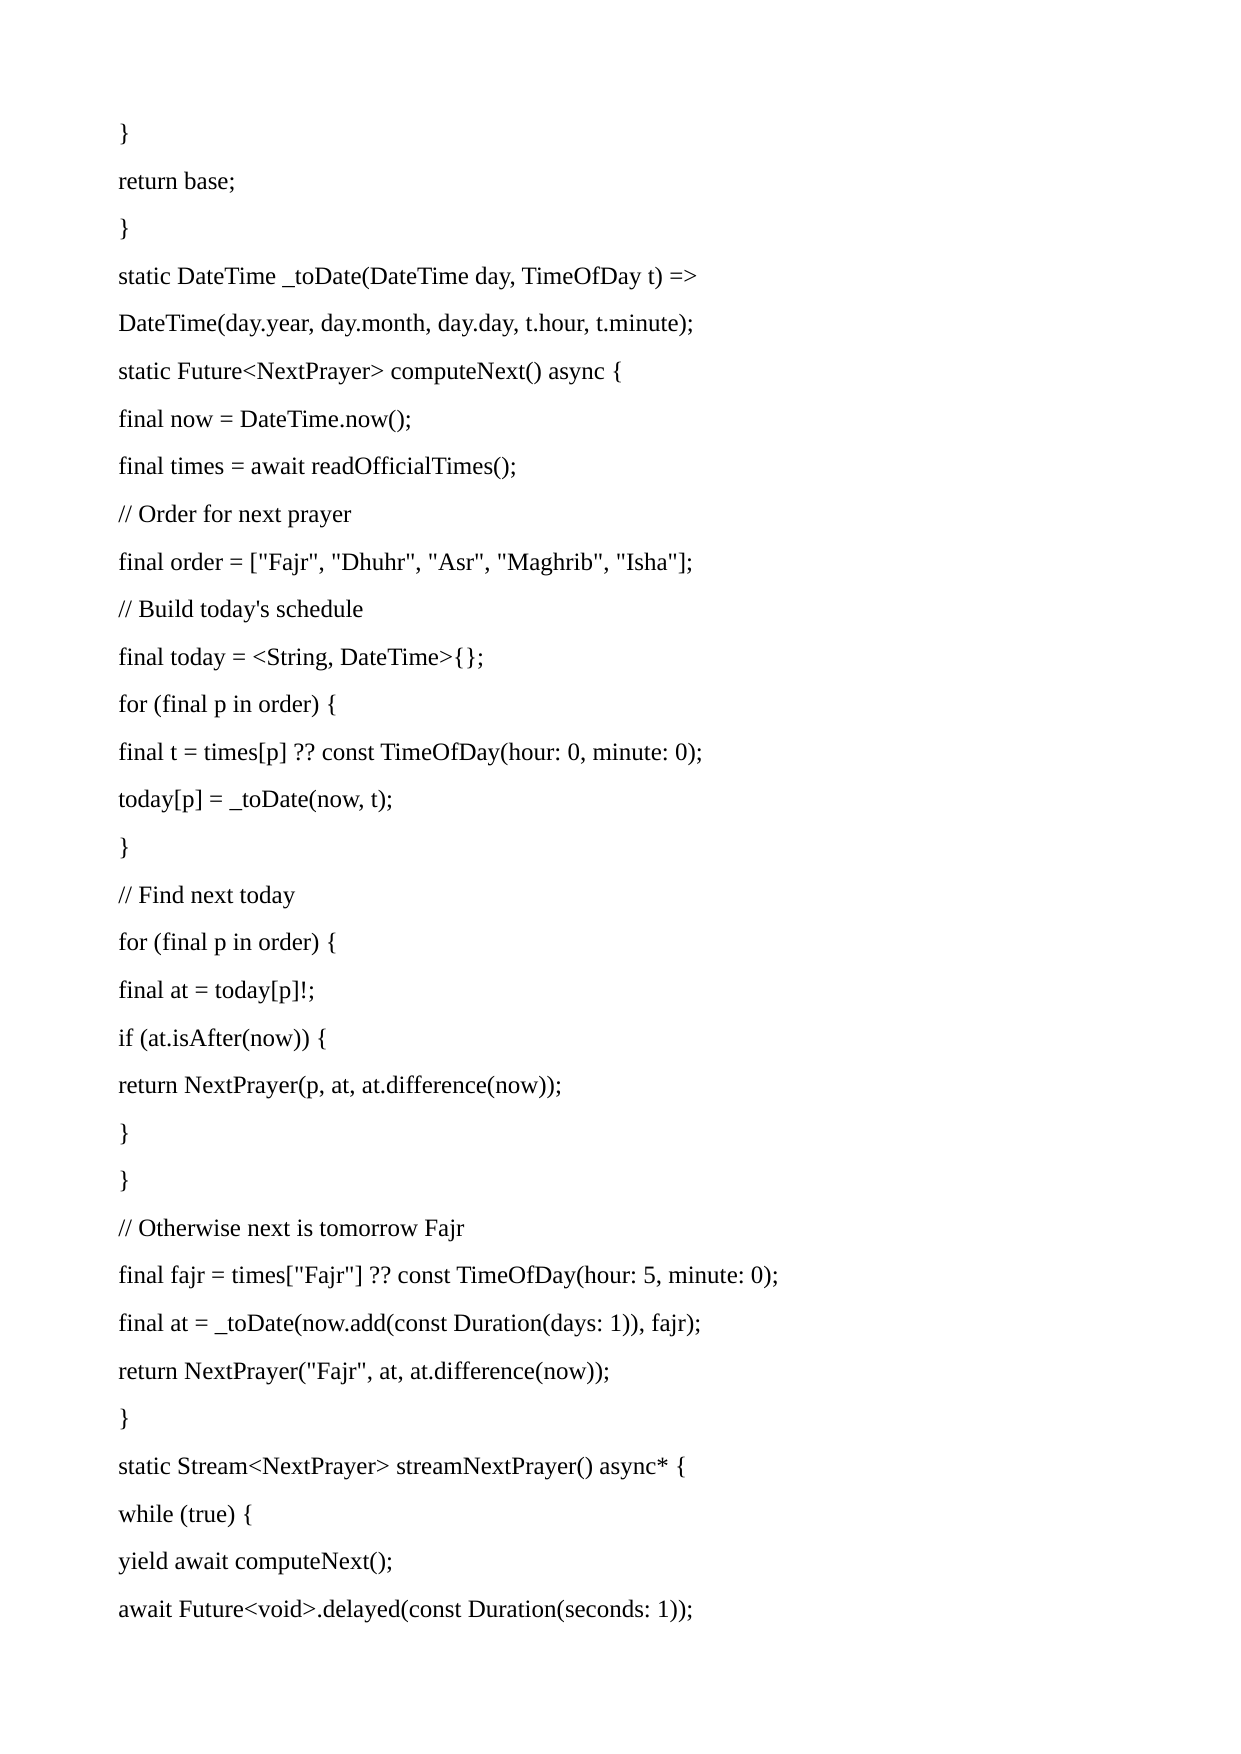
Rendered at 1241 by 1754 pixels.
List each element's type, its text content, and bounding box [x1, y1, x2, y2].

text // Order for next prayer [118, 499, 1122, 528]
text today[p] = _toDate(now, t); [118, 784, 1122, 813]
text return base; [118, 166, 1122, 194]
text final fajr = times["Fajr"] ?? const TimeOfDay(hour: 5, minute: 0); [118, 1261, 1122, 1289]
text } [118, 832, 1122, 861]
text // Otherwise next is tomorrow Fajr [118, 1213, 1122, 1242]
text } [118, 118, 1122, 147]
text await Future<void>.delayed(const Duration(seconds: 1)); [118, 1594, 1122, 1623]
text final order = ["Fajr", "Dhuhr", "Asr", "Maghrib", "Isha"]; [118, 547, 1122, 575]
text // Build today's schedule [118, 594, 1122, 623]
text } [118, 1165, 1122, 1194]
text final times = await readOfficialTimes(); [118, 451, 1122, 480]
text final t = times[p] ?? const TimeOfDay(hour: 0, minute: 0); [118, 737, 1122, 766]
text final today = <String, DateTime>{}; [118, 642, 1122, 671]
text static Stream<NextPrayer> streamNextPrayer() async* { [118, 1451, 1122, 1480]
text for (final p in order) { [118, 689, 1122, 718]
text final at = _toDate(now.add(const Duration(days: 1)), fajr); [118, 1308, 1122, 1337]
text return NextPrayer(p, at, at.difference(now)); [118, 1070, 1122, 1099]
text } [118, 213, 1122, 242]
text yield await computeNext(); [118, 1546, 1122, 1575]
text } [118, 1403, 1122, 1432]
text final at = today[p]!; [118, 975, 1122, 1004]
text return NextPrayer("Fajr", at, at.difference(now)); [118, 1356, 1122, 1384]
text if (at.isAfter(now)) { [118, 1023, 1122, 1051]
text for (final p in order) { [118, 927, 1122, 956]
text // Find next today [118, 880, 1122, 908]
text static DateTime _toDate(DateTime day, TimeOfDay t) => [118, 261, 1122, 290]
text DateTime(day.year, day.month, day.day, t.hour, t.minute); [118, 308, 1122, 337]
text final now = DateTime.now(); [118, 404, 1122, 432]
text } [118, 1118, 1122, 1147]
text static Future<NextPrayer> computeNext() async { [118, 356, 1122, 385]
text while (true) { [118, 1499, 1122, 1527]
